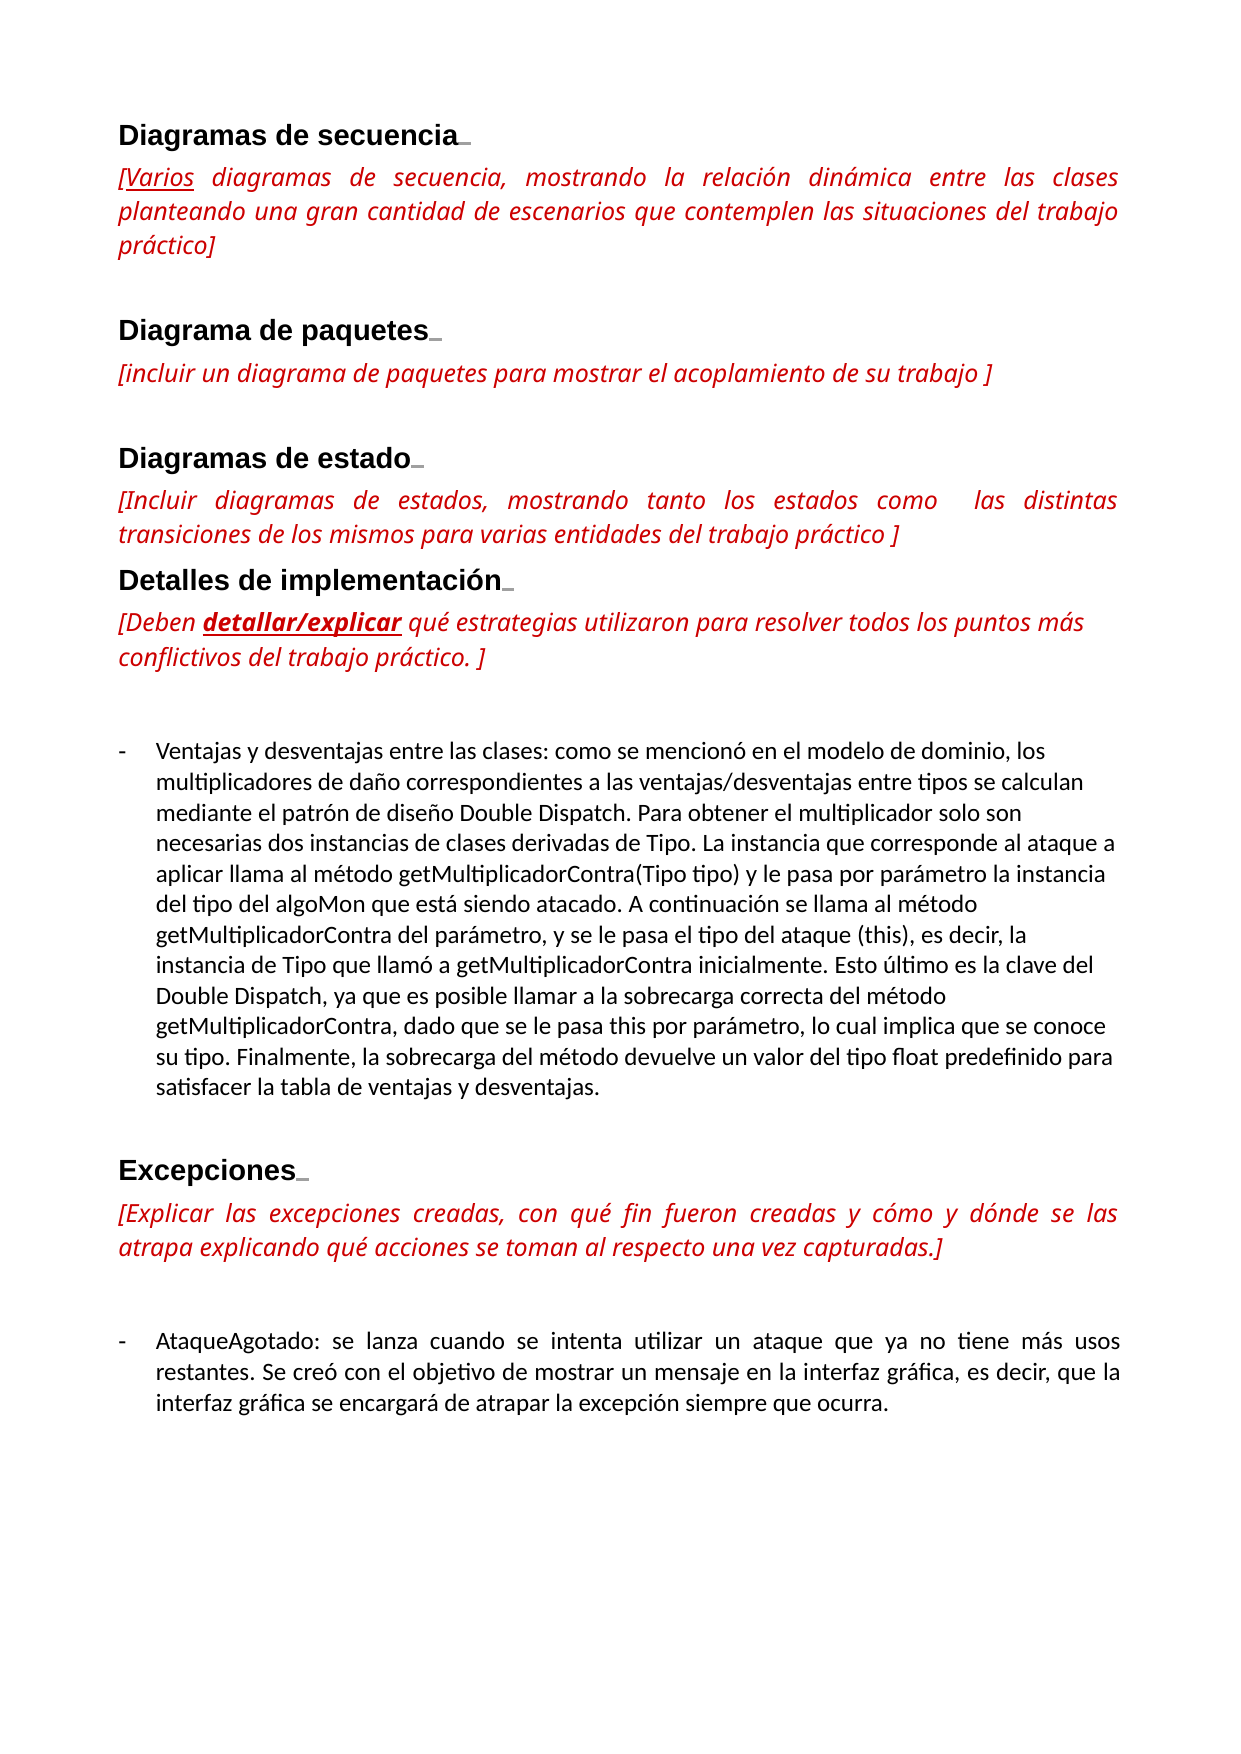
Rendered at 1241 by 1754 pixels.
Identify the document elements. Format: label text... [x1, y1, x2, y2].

subtitle Diagramas de estado [118, 441, 1122, 474]
list AtaqueAgotado: se lanza cuando se intenta utilizar un ataque que ya no tiene más usos restantes. Se creó con el objetivo de mostrar un mensaje en la interfaz gráfica, es decir, que la interfaz gráfica se encargará de atrapar la excepción siempre que ocurra. [118, 1322, 1122, 1418]
list Ventajas y desventajas entre las clases: como se mencionó en el modelo de dominio, los multiplicadores de daño correspondientes a las ventajas/desventajas entre tipos se calculan mediante el patrón de diseño Double Dispatch. Para obtener el multiplicador solo son necesarias dos instancias de clases derivadas de Tipo. La instancia que corresponde al ataque a aplicar llama al método getMultiplicadorContra(Tipo tipo) y le pasa por parámetro la instancia del tipo del algoMon que está siendo atacado. A continuación se llama al método getMultiplicadorContra del parámetro, y se le pasa el tipo del ataque (this), es decir, la instancia de Tipo que llamó a getMultiplicadorContra inicialmente. Esto último es la clave del Double Dispatch, ya que es posible llamar a la sobrecarga correcta del método getMultiplicadorContra, dado que se le pasa this por parámetro, lo cual implica que se conoce su tipo. Finalmente, la sobrecarga del método devuelve un valor del tipo float predefinido para satisfacer la tabla de ventajas y desventajas. [118, 732, 1122, 1102]
text [Explicar las excepciones creadas, con qué fin fueron creadas y cómo y dónde se las atrapa explicando qué acciones se toman al respecto una vez capturadas.] [118, 1195, 1122, 1263]
subtitle Diagramas de secuencia [118, 118, 1122, 152]
subtitle Excepciones [118, 1153, 1122, 1187]
text [Incluir diagramas de estados, mostrando tanto los estados como las distintas transiciones de los mismos para varias entidades del trabajo práctico ] [118, 483, 1122, 551]
text [Varios diagramas de secuencia, mostrando la relación dinámica entre las clases planteando una gran cantidad de escenarios que contemplen las situaciones del trabajo práctico] [118, 160, 1122, 262]
subtitle Detalles de implementación [118, 563, 1122, 597]
text [incluir un diagrama de paquetes para mostrar el acoplamiento de su trabajo ] [118, 355, 1122, 389]
text [Deben detallar/explicar qué estrategias utilizaron para resolver todos los puntos más conflictivos del trabajo práctico. ] [118, 605, 1122, 673]
subtitle Diagrama de paquetes [118, 313, 1122, 347]
